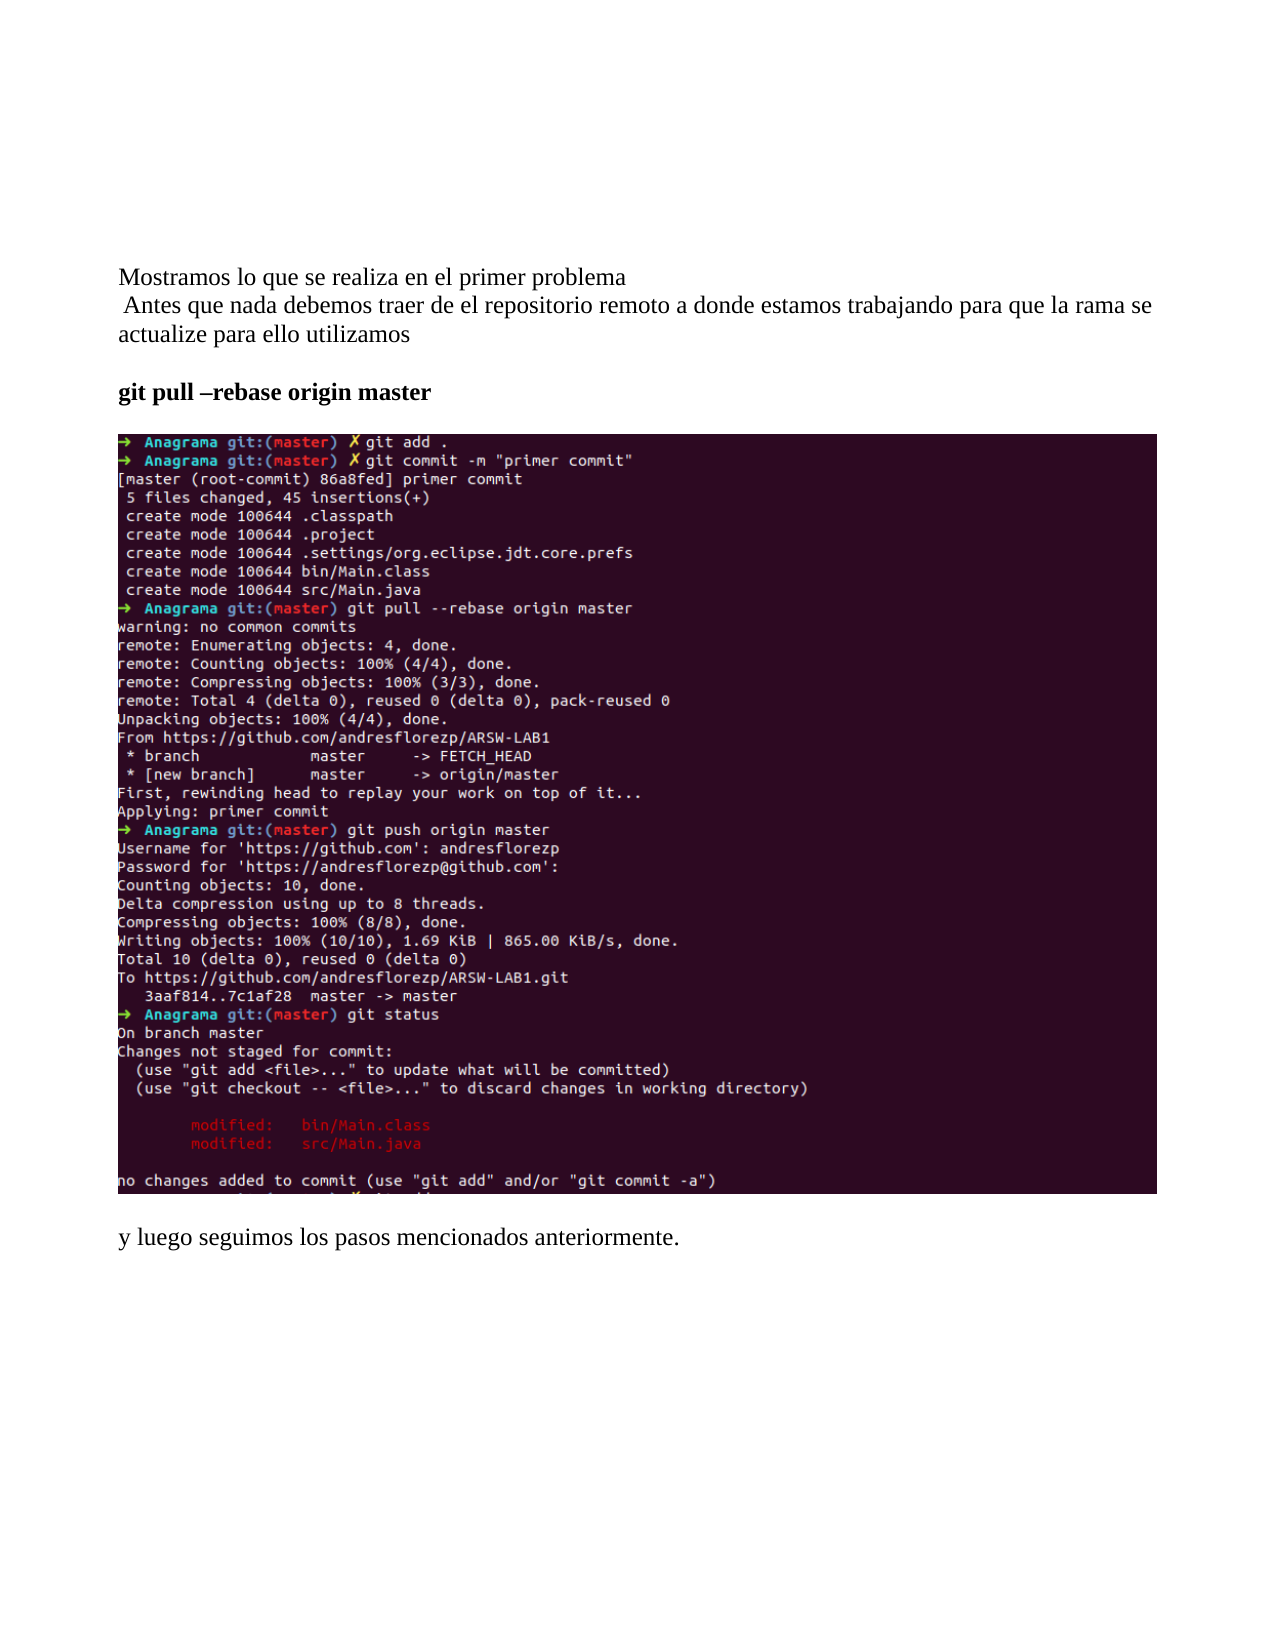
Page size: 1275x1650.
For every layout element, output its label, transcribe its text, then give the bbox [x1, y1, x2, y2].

text y luego seguimos los pasos mencionados anteriormente. [118, 1222, 1157, 1251]
text Antes que nada debemos traer de el repositorio remoto a donde estamos trabajando para que la rama se actualize para ello utilizamos [118, 291, 1157, 348]
text git pull –rebase origin master [118, 377, 1157, 406]
picture [118, 434, 1157, 1194]
text Mostramos lo que se realiza en el primer problema [118, 262, 1157, 291]
